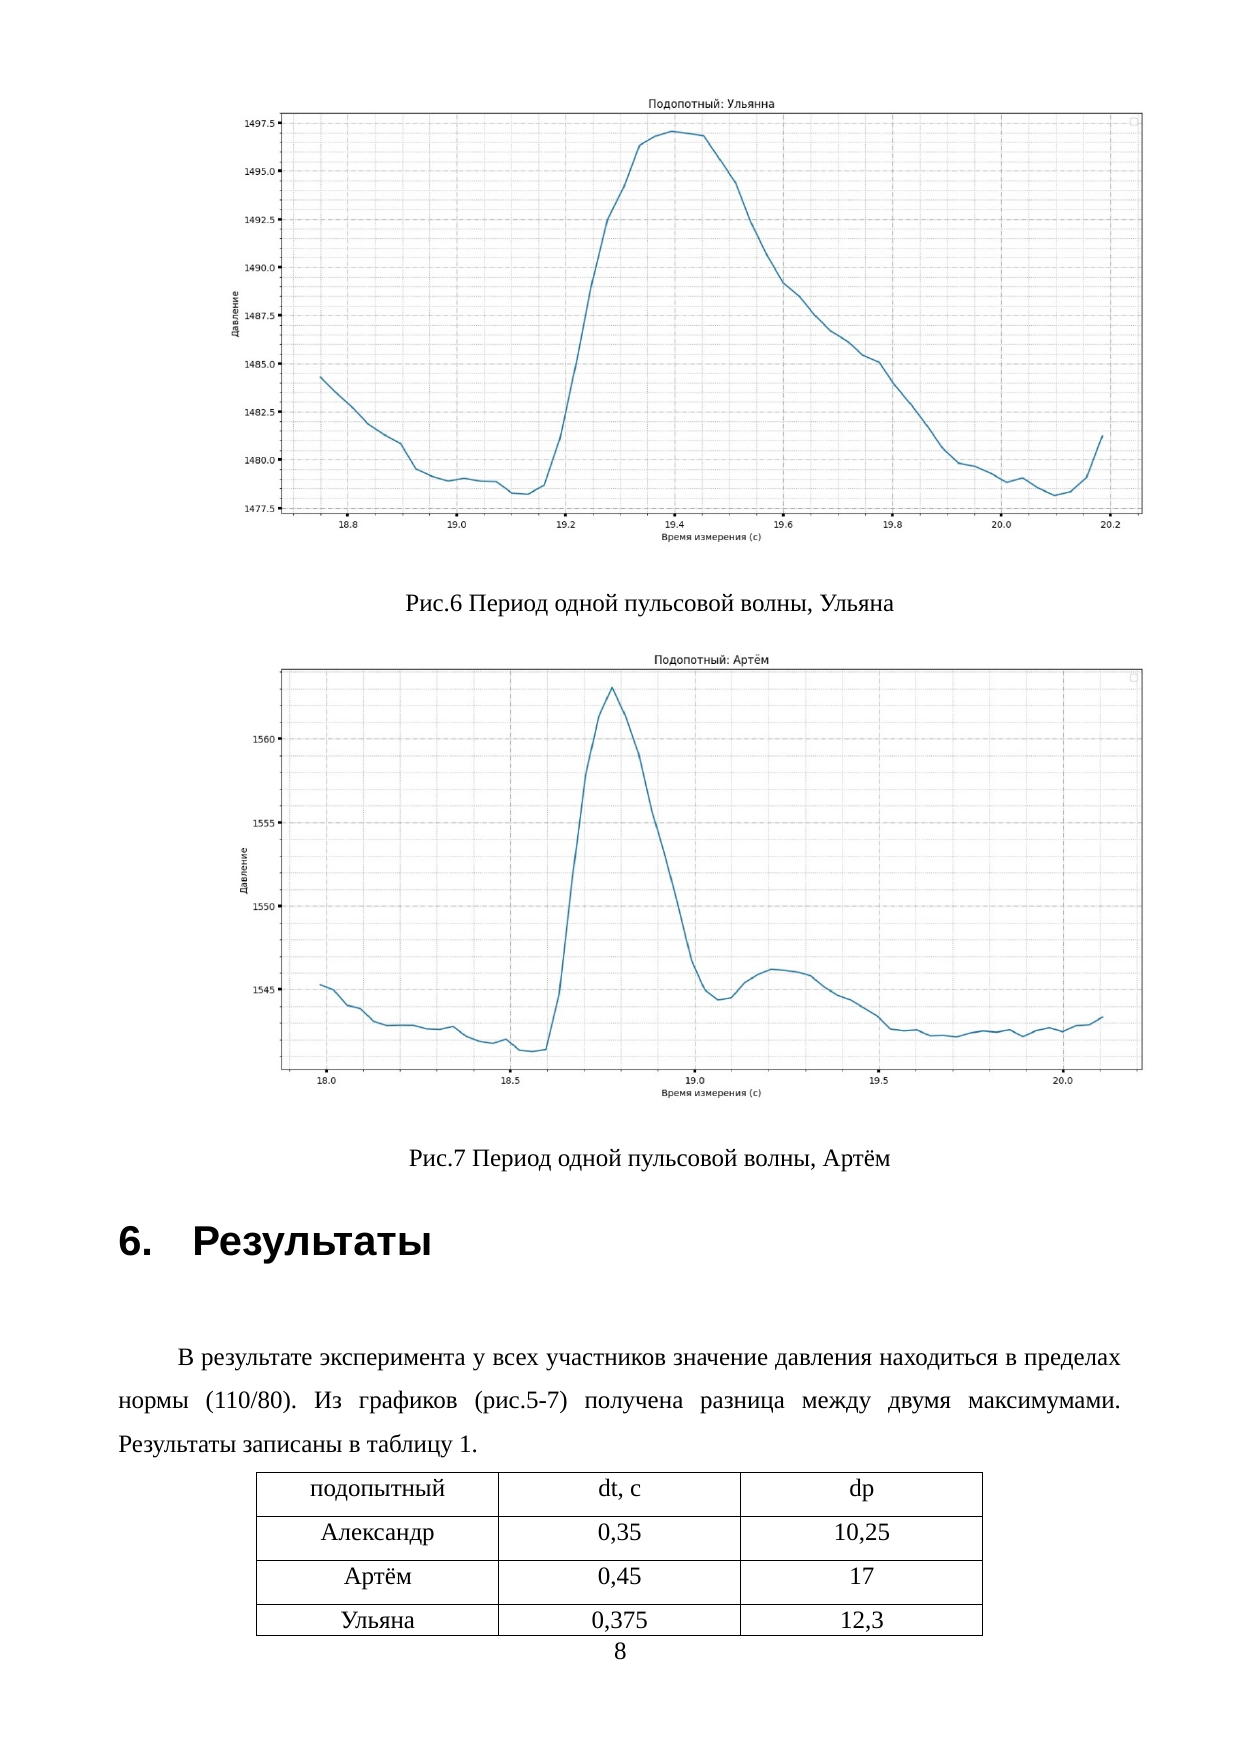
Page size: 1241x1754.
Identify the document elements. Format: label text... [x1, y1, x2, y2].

table_cell 10,25 [741, 1517, 982, 1560]
table_header dp [741, 1473, 982, 1516]
text В результате эксперимента у всех участников значение давления находиться в пределах нормы (110/80). Из графиков (рис.5-7) получена разница между двумя максимумами. Результаты записаны в таблицу 1. [118, 1342, 1122, 1457]
table_cell Артём [257, 1561, 498, 1604]
table_header dt, c [499, 1473, 740, 1516]
table_cell 12,3 [741, 1605, 982, 1635]
table_cell 0,45 [499, 1561, 740, 1604]
table_cell 0,375 [499, 1605, 740, 1635]
table_cell Александр [257, 1517, 498, 1560]
subtitle Результаты [118, 1216, 1122, 1264]
text Рис.7 Период одной пульсовой волны, Артём [118, 1143, 1122, 1172]
table_cell Ульяна [257, 1605, 498, 1635]
table_cell 0,35 [499, 1517, 740, 1560]
table_cell 17 [741, 1561, 982, 1604]
text Рис.6 Период одной пульсовой волны, Ульяна [118, 588, 1122, 616]
table_header подопытный [257, 1473, 498, 1516]
